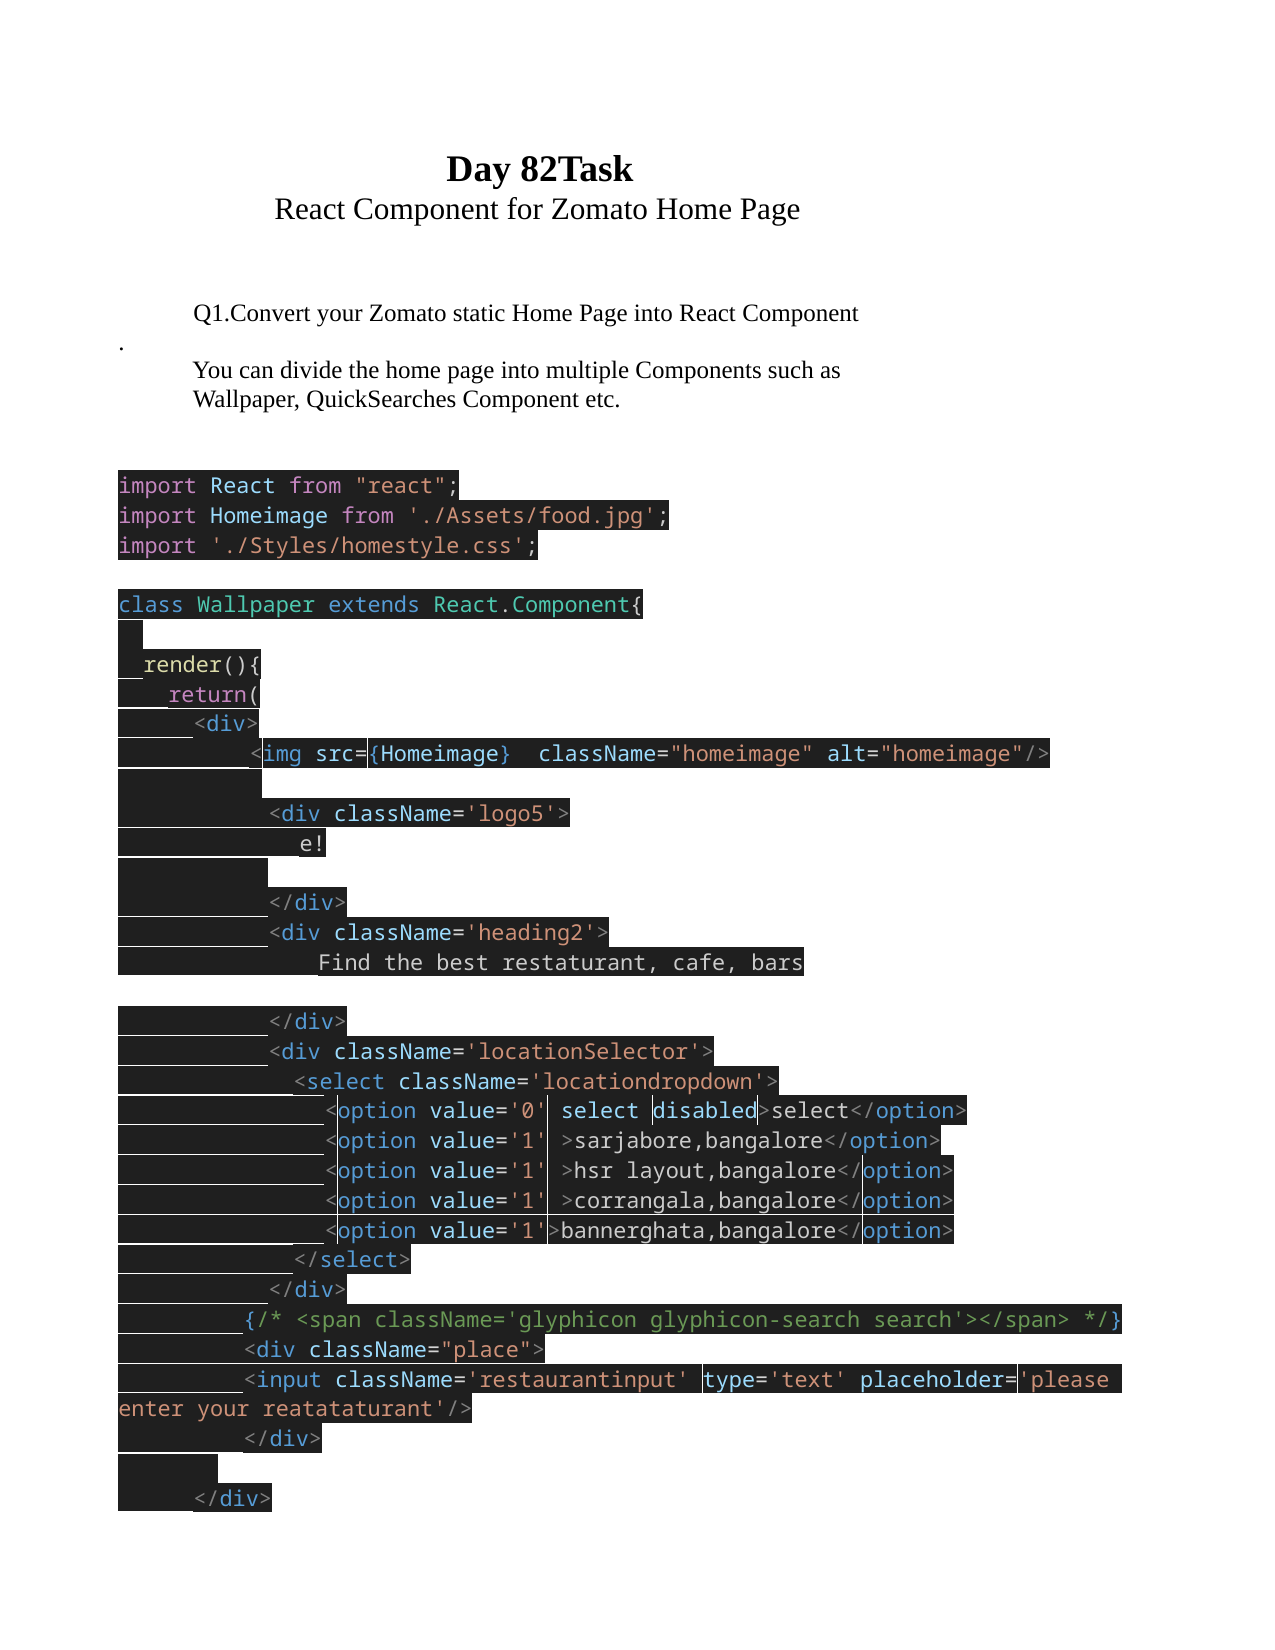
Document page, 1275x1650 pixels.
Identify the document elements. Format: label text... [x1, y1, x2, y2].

text </div> [118, 1006, 1157, 1036]
text e! [118, 827, 1157, 857]
text <div> [118, 708, 1157, 738]
text <option value='1' >hsr layout,bangalore</option> [118, 1155, 1157, 1185]
text </div> [118, 1423, 1157, 1453]
text <div className="place"> [118, 1334, 1157, 1363]
text Wallpaper, QuickSearches Component etc. [118, 384, 1157, 413]
text class Wallpaper extends React.Component{ [118, 589, 1157, 619]
text </select> [118, 1244, 1157, 1274]
text {/* <span className='glyphicon glyphicon-search search'></span> */} [118, 1304, 1157, 1334]
text <img src={Homeimage} className="homeimage" alt="homeimage"/> [118, 738, 1157, 768]
text import Homeimage from './Assets/food.jpg'; [118, 500, 1157, 530]
text <div className='locationSelector'> [118, 1036, 1157, 1066]
text You can divide the home page into multiple Components such as [118, 355, 1157, 384]
text <option value='1' >corrangala,bangalore</option> [118, 1185, 1157, 1214]
text React Component for Zomato Home Page [118, 190, 1157, 226]
text </div> [118, 887, 1157, 917]
text <input className='restaurantinput' type='text' placeholder='please enter your reatataturant'/> [118, 1363, 1157, 1423]
text <div className='logo5'> [118, 798, 1157, 827]
text Q1.Convert your Zomato static Home Page into React Component [118, 298, 1157, 327]
text </div> [118, 1274, 1157, 1304]
text return( [118, 679, 1157, 708]
text render(){ [118, 649, 1157, 679]
text . [118, 327, 1157, 355]
text Day 82Task [118, 147, 1157, 190]
text Find the best restaturant, cafe, bars [118, 947, 1157, 976]
text import React from "react"; [118, 470, 1157, 500]
text import './Styles/homestyle.css'; [118, 530, 1157, 560]
text <option value='0' select disabled>select</option> [118, 1095, 1157, 1125]
text </div> [118, 1483, 1157, 1512]
text <div className='heading2'> [118, 917, 1157, 947]
text <option value='1'>bannerghata,bangalore</option> [118, 1214, 1157, 1244]
text <select className='locationdropdown'> [118, 1066, 1157, 1095]
text <option value='1' >sarjabore,bangalore</option> [118, 1125, 1157, 1155]
